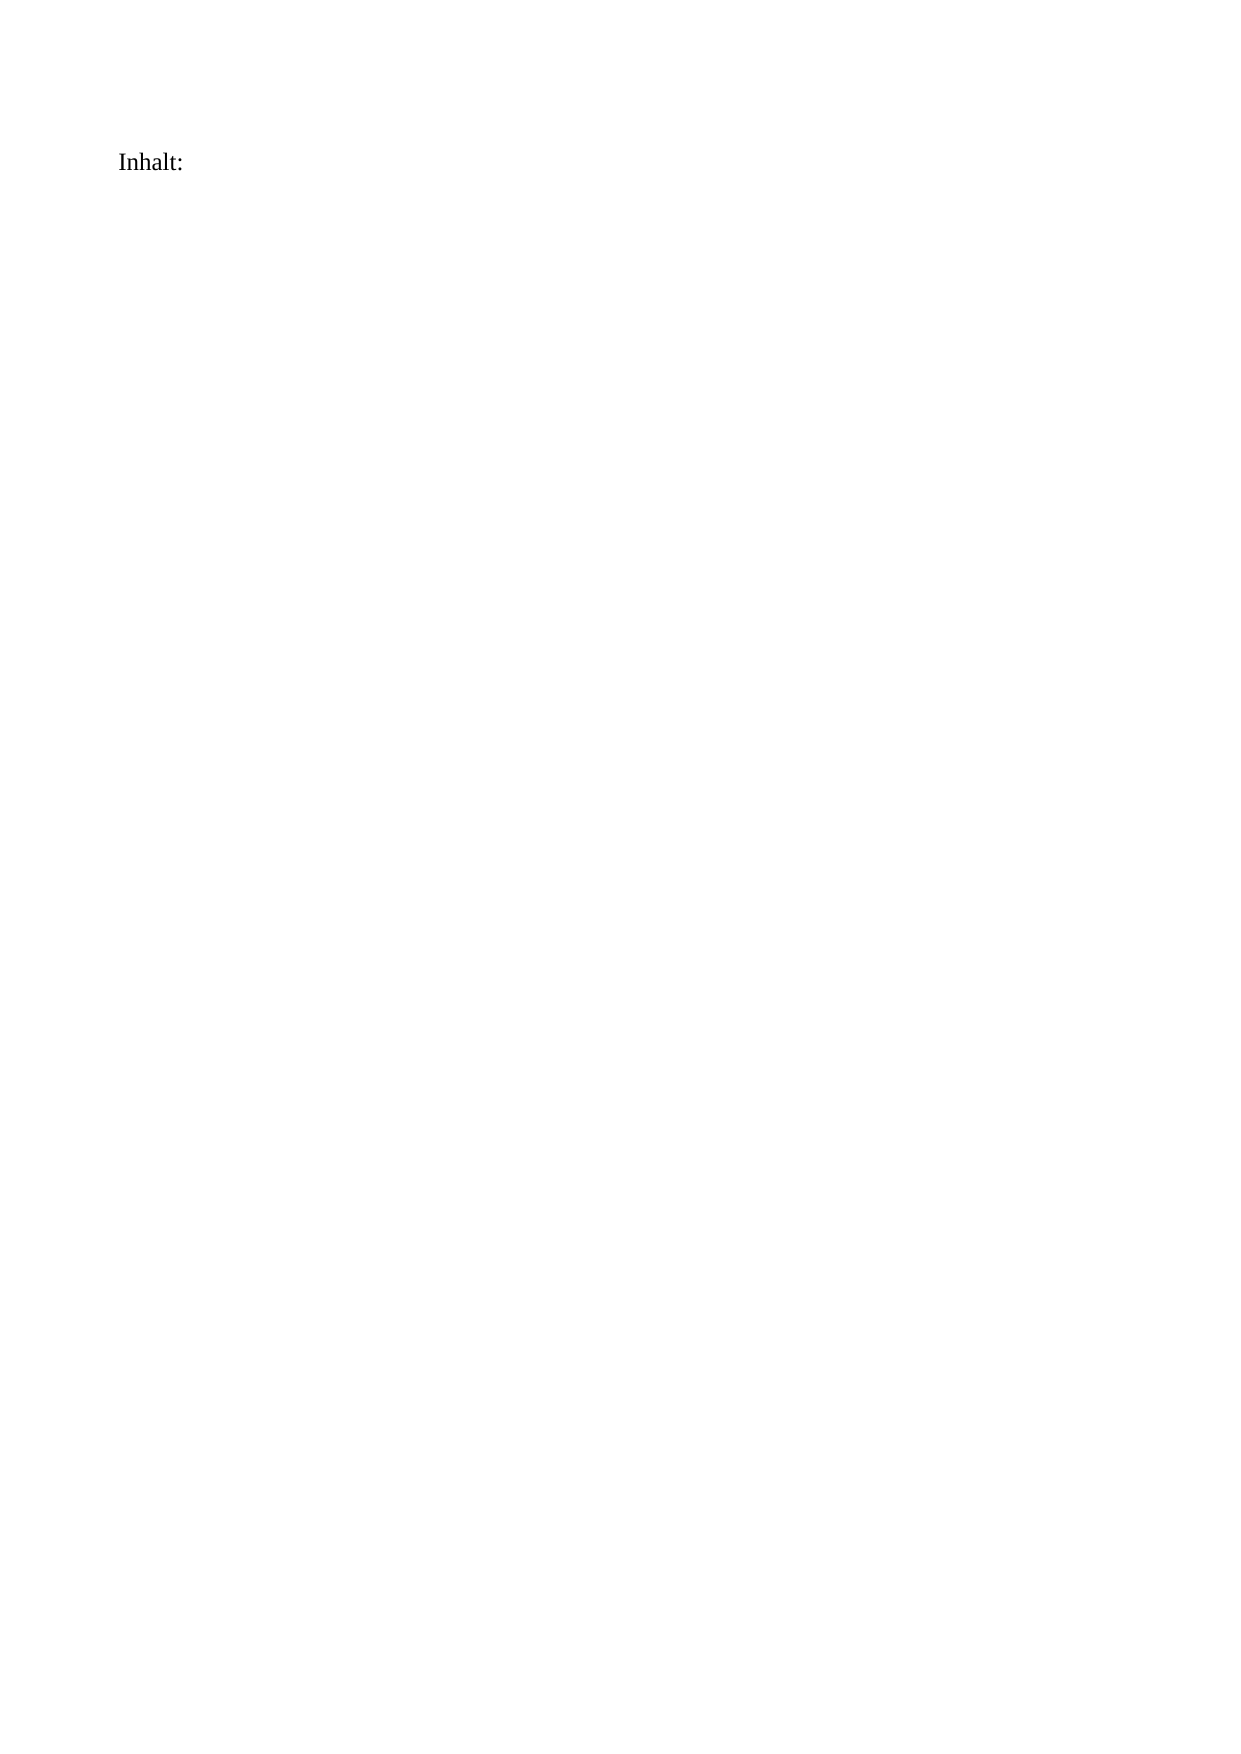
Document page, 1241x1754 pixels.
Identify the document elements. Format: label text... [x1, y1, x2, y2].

text Inhalt: [118, 147, 1122, 176]
